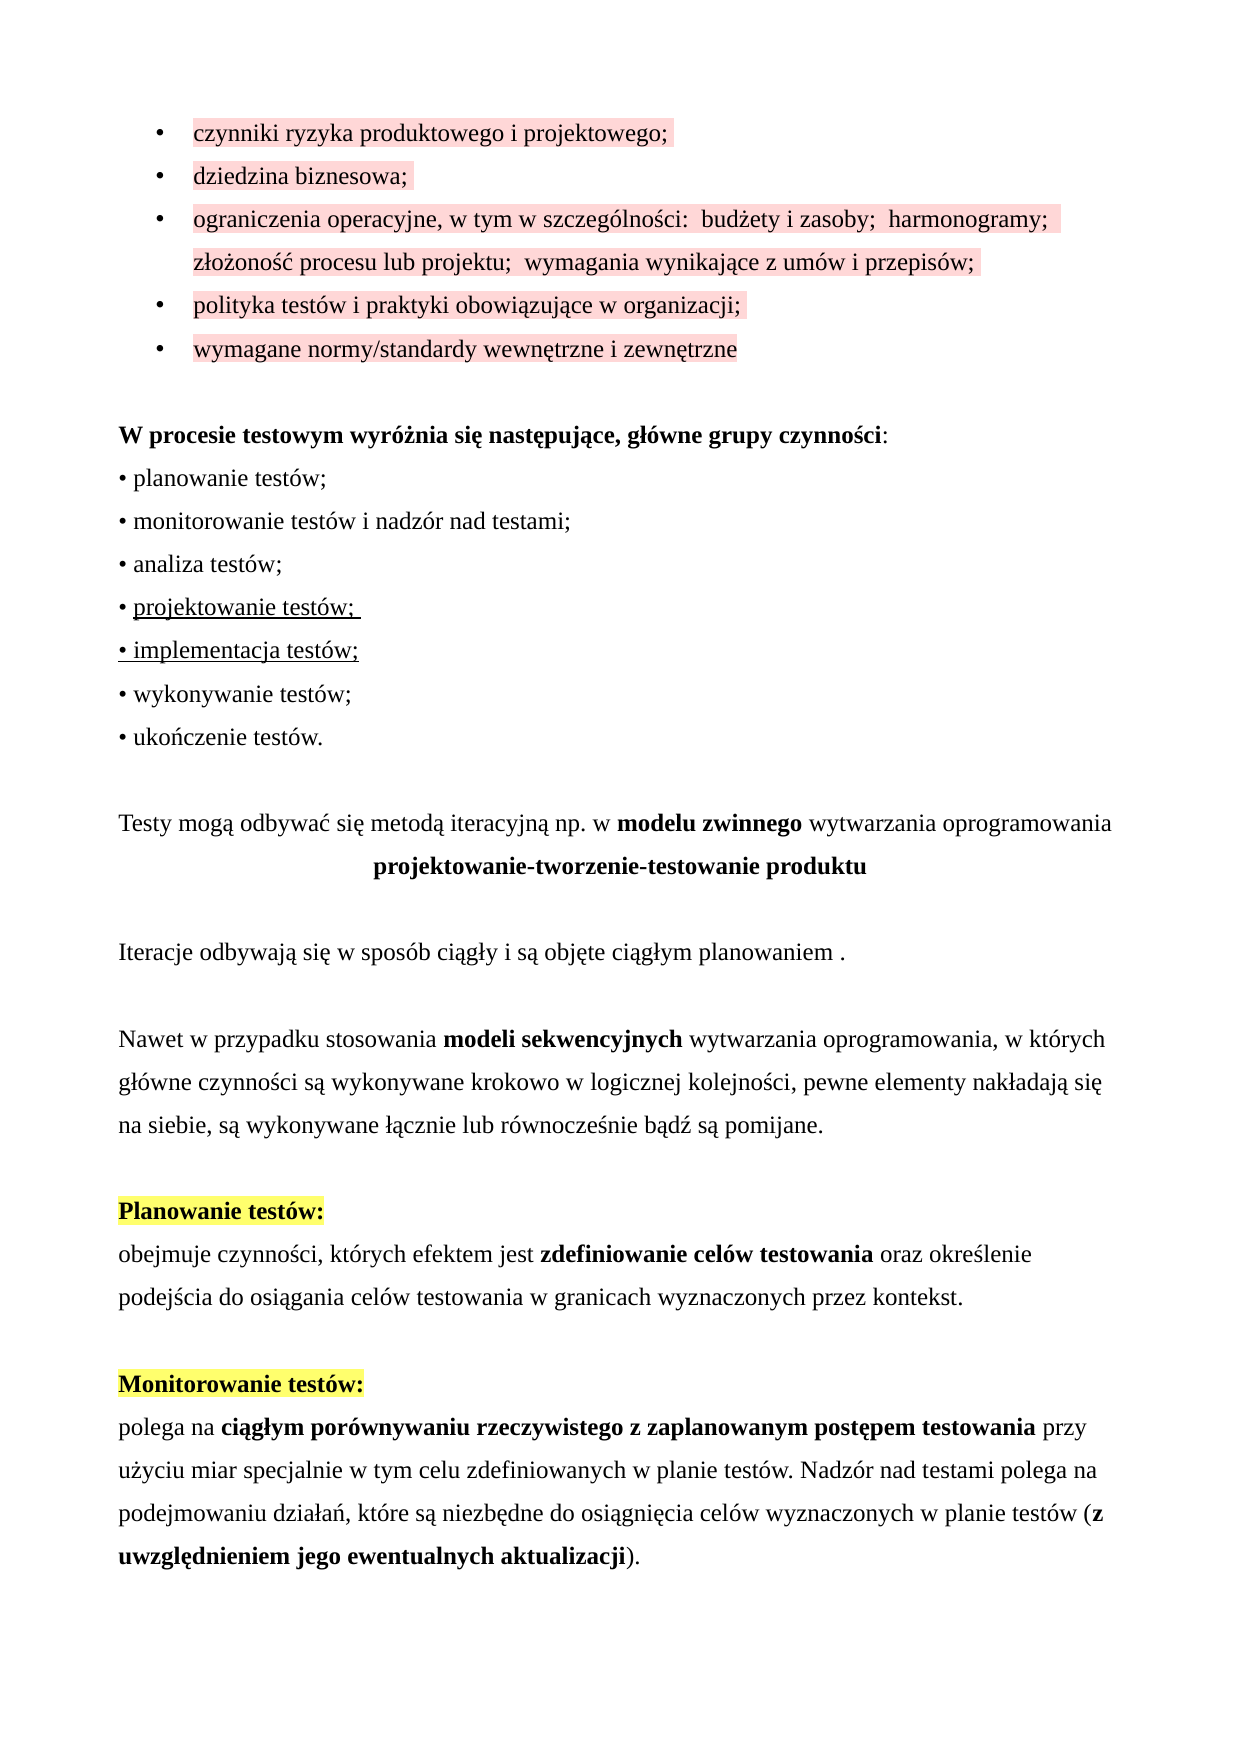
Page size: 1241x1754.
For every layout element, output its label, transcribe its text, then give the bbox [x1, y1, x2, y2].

text • ukończenie testów. [118, 722, 1122, 751]
text obejmuje czynności, których efektem jest zdefiniowanie celów testowania oraz określenie podejścia do osiągania celów testowania w granicach wyznaczonych przez kontekst. [118, 1239, 1122, 1311]
text W procesie testowym wyróżnia się następujące, główne grupy czynności: [118, 420, 1122, 449]
list dziedzina biznesowa; [156, 161, 1122, 190]
text • projektowanie testów; [118, 592, 1122, 621]
text • planowanie testów; [118, 463, 1122, 492]
list ograniczenia operacyjne, w tym w szczególności: budżety i zasoby; harmonogramy; złożoność procesu lub projektu; wymagania wynikające z umów i przepisów; [156, 204, 1122, 276]
text • analiza testów; [118, 549, 1122, 578]
text polega na ciągłym porównywaniu rzeczywistego z zaplanowanym postępem testowania przy użyciu miar specjalnie w tym celu zdefiniowanych w planie testów. Nadzór nad testami polega na podejmowaniu działań, które są niezbędne do osiągnięcia celów wyznaczonych w planie testów (z uwzględnieniem jego ewentualnych aktualizacji). [118, 1412, 1122, 1570]
text projektowanie-tworzenie-testowanie produktu [118, 851, 1122, 880]
text Iteracje odbywają się w sposób ciągły i są objęte ciągłym planowaniem . [118, 937, 1122, 966]
list wymagane normy/standardy wewnętrzne i zewnętrzne [156, 334, 1122, 362]
text Testy mogą odbywać się metodą iteracyjną np. w modelu zwinnego wytwarzania oprogramowania [118, 808, 1122, 837]
text Planowanie testów: [118, 1196, 1122, 1225]
text Monitorowanie testów: [118, 1369, 1122, 1397]
list czynniki ryzyka produktowego i projektowego; [156, 118, 1122, 147]
text • monitorowanie testów i nadzór nad testami; [118, 506, 1122, 535]
text • implementacja testów; [118, 636, 1122, 664]
text Nawet w przypadku stosowania modeli sekwencyjnych wytwarzania oprogramowania, w których główne czynności są wykonywane krokowo w logicznej kolejności, pewne elementy nakładają się na siebie, są wykonywane łącznie lub równocześnie bądź są pomijane. [118, 1024, 1122, 1139]
text • wykonywanie testów; [118, 679, 1122, 707]
list polityka testów i praktyki obowiązujące w organizacji; [156, 291, 1122, 319]
